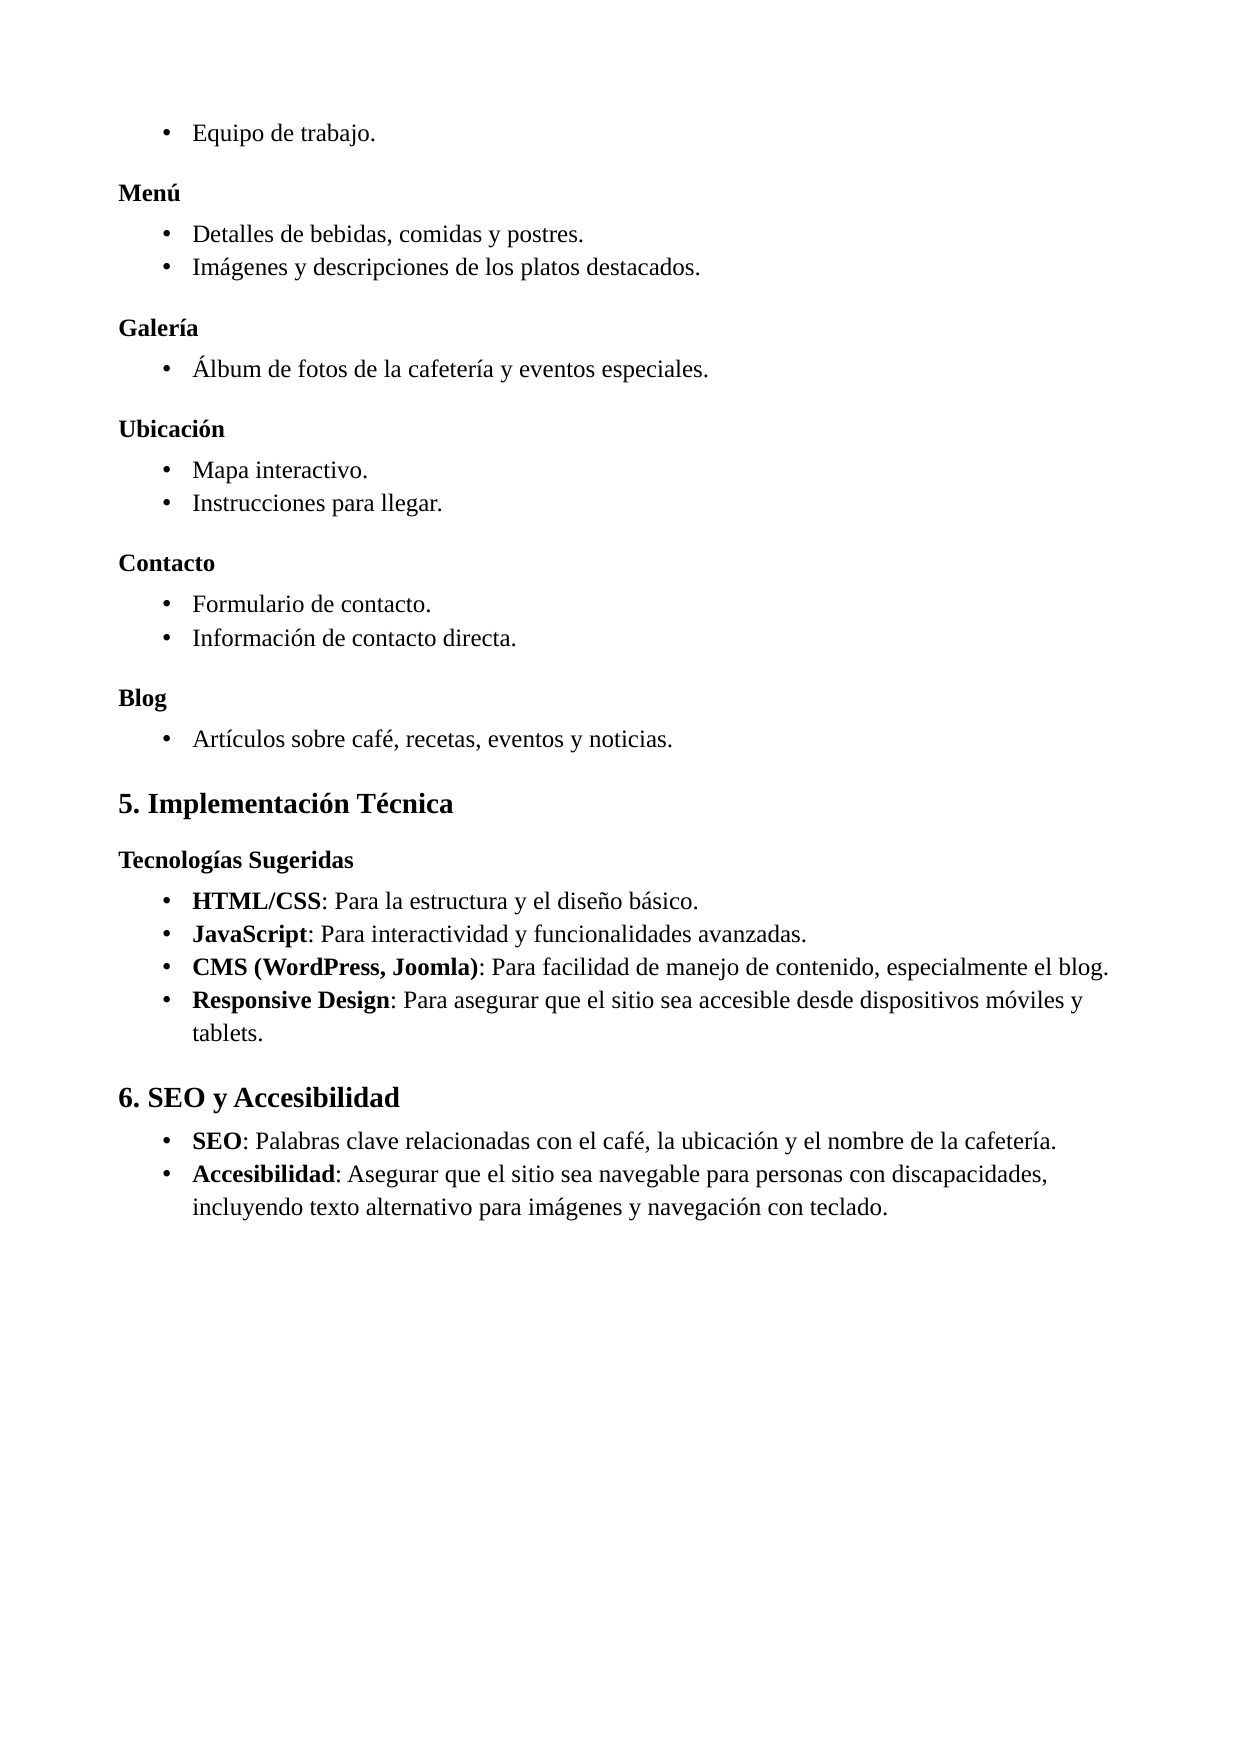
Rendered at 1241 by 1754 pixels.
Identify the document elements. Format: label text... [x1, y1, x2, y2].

list Formulario de contacto. [162, 589, 1122, 618]
list Álbum de fotos de la cafetería y eventos especiales. [162, 354, 1122, 383]
subtitle Ubicación [118, 414, 1122, 443]
list Equipo de trabajo. [162, 118, 1122, 147]
subtitle Contacto [118, 548, 1122, 577]
list Accesibilidad: Asegurar que el sitio sea navegable para personas con discapacidades, incluyendo texto alternativo para imágenes y navegación con teclado. [162, 1159, 1122, 1221]
subtitle Galería [118, 313, 1122, 341]
list Detalles de bebidas, comidas y postres. [162, 219, 1122, 248]
list Instrucciones para llegar. [162, 488, 1122, 517]
list CMS (WordPress, Joomla): Para facilidad de manejo de contenido, especialmente el blog. [162, 952, 1122, 981]
subtitle 5. Implementación Técnica [118, 786, 1122, 820]
list Responsive Design: Para asegurar que el sitio sea accesible desde dispositivos móviles y tablets. [162, 985, 1122, 1047]
subtitle 6. SEO y Accesibilidad [118, 1080, 1122, 1114]
subtitle Tecnologías Sugeridas [118, 845, 1122, 873]
list JavaScript: Para interactividad y funcionalidades avanzadas. [162, 919, 1122, 948]
list Información de contacto directa. [162, 623, 1122, 651]
list Mapa interactivo. [162, 455, 1122, 484]
list SEO: Palabras clave relacionadas con el café, la ubicación y el nombre de la cafetería. [162, 1126, 1122, 1155]
subtitle Menú [118, 178, 1122, 207]
list Imágenes y descripciones de los platos destacados. [162, 252, 1122, 281]
subtitle Blog [118, 683, 1122, 711]
list Artículos sobre café, recetas, eventos y noticias. [162, 724, 1122, 753]
list HTML/CSS: Para la estructura y el diseño básico. [162, 886, 1122, 915]
